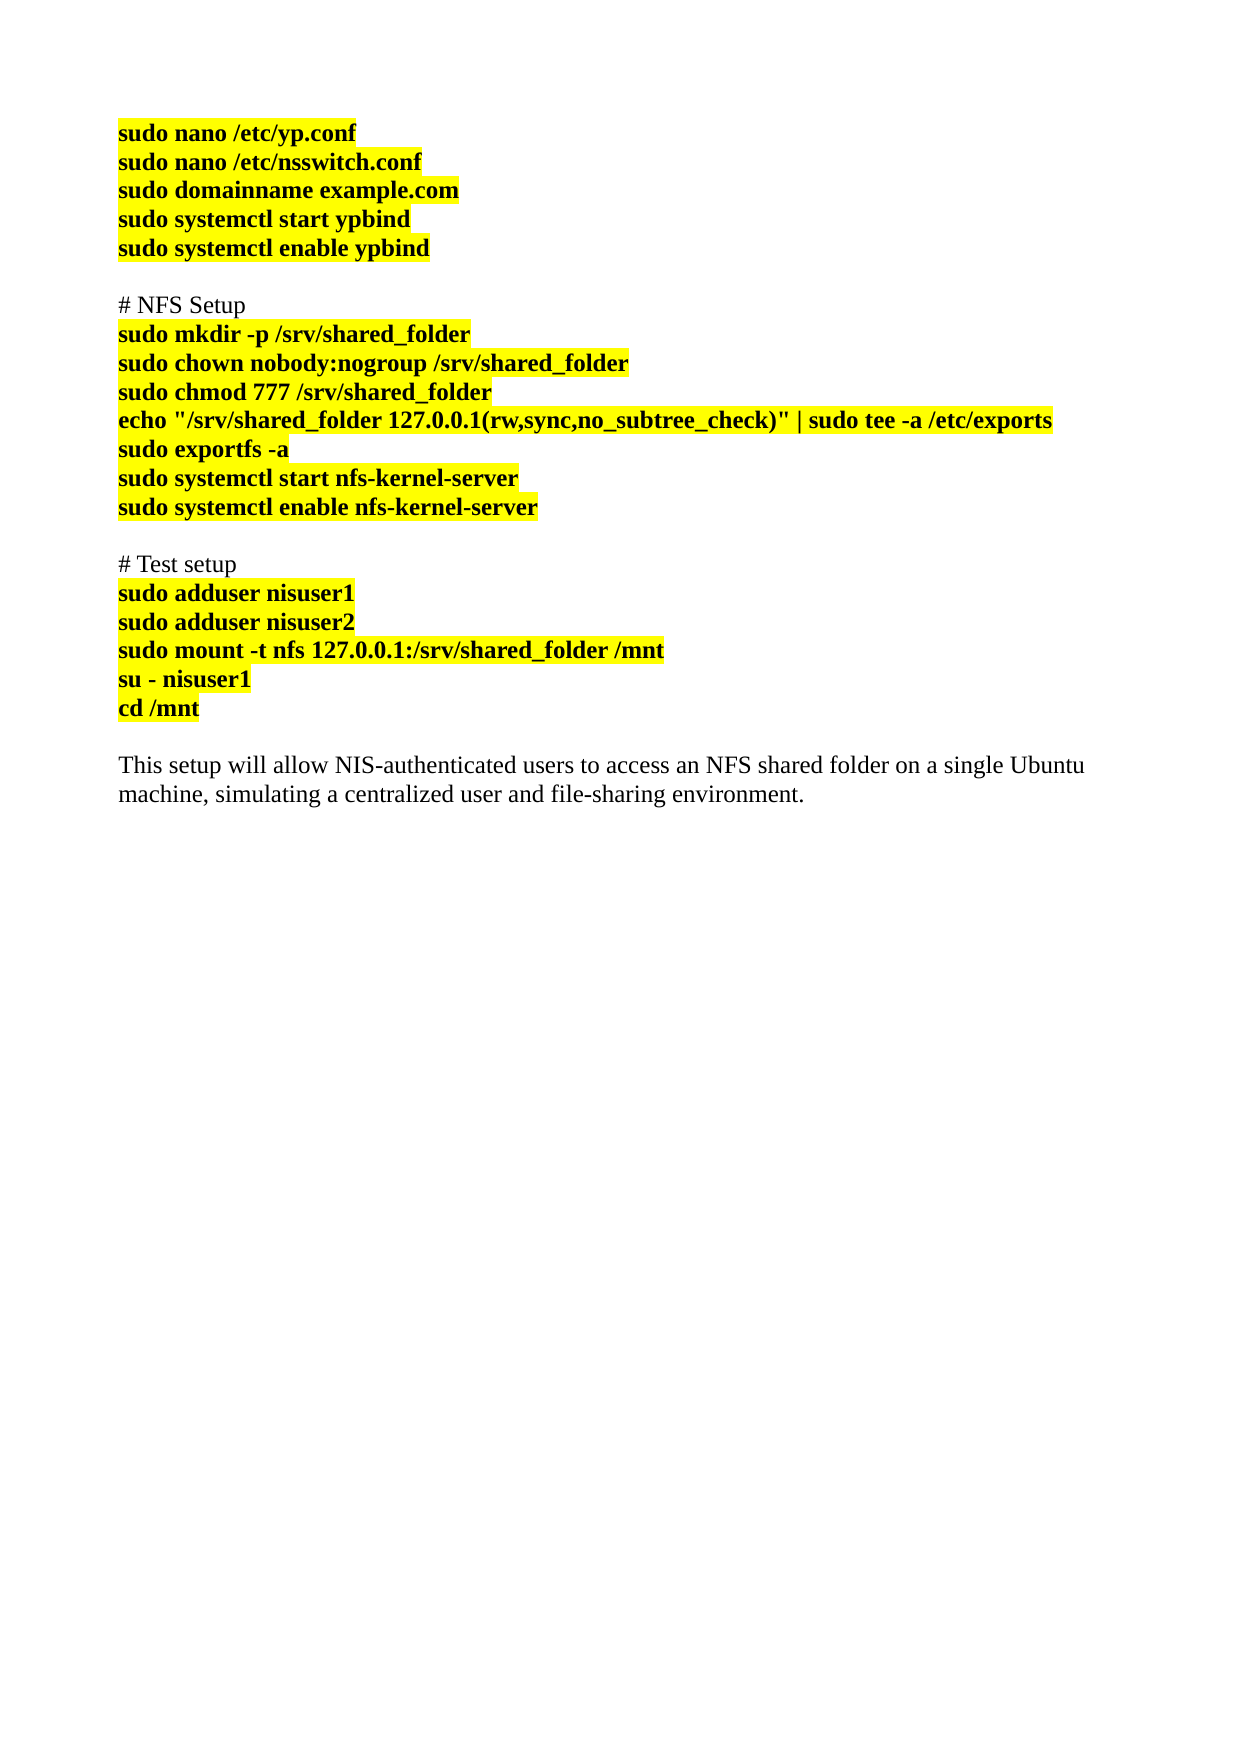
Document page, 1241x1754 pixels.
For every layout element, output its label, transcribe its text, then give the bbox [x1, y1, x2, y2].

text sudo nano /etc/nsswitch.conf [118, 147, 1122, 176]
text sudo chown nobody:nogroup /srv/shared_folder [118, 348, 1122, 377]
text sudo nano /etc/yp.conf [118, 118, 1122, 147]
text sudo systemctl enable ypbind [118, 233, 1122, 262]
text sudo adduser nisuser1 [118, 578, 1122, 607]
text cd /mnt [118, 693, 1122, 722]
text # Test setup [118, 549, 1122, 578]
text sudo exportfs -a [118, 434, 1122, 463]
text su - nisuser1 [118, 664, 1122, 693]
text sudo domainname example.com [118, 176, 1122, 204]
text This setup will allow NIS-authenticated users to access an NFS shared folder on a single Ubuntu machine, simulating a centralized user and file-sharing environment. [118, 751, 1122, 808]
text sudo mkdir -p /srv/shared_folder [118, 319, 1122, 348]
text sudo systemctl enable nfs-kernel-server [118, 492, 1122, 521]
text sudo chmod 777 /srv/shared_folder [118, 377, 1122, 406]
text # NFS Setup [118, 291, 1122, 319]
text echo "/srv/shared_folder 127.0.0.1(rw,sync,no_subtree_check)" | sudo tee -a /etc/exports [118, 406, 1122, 434]
text sudo systemctl start ypbind [118, 204, 1122, 233]
text sudo mount -t nfs 127.0.0.1:/srv/shared_folder /mnt [118, 636, 1122, 664]
text sudo adduser nisuser2 [118, 607, 1122, 636]
text sudo systemctl start nfs-kernel-server [118, 463, 1122, 492]
